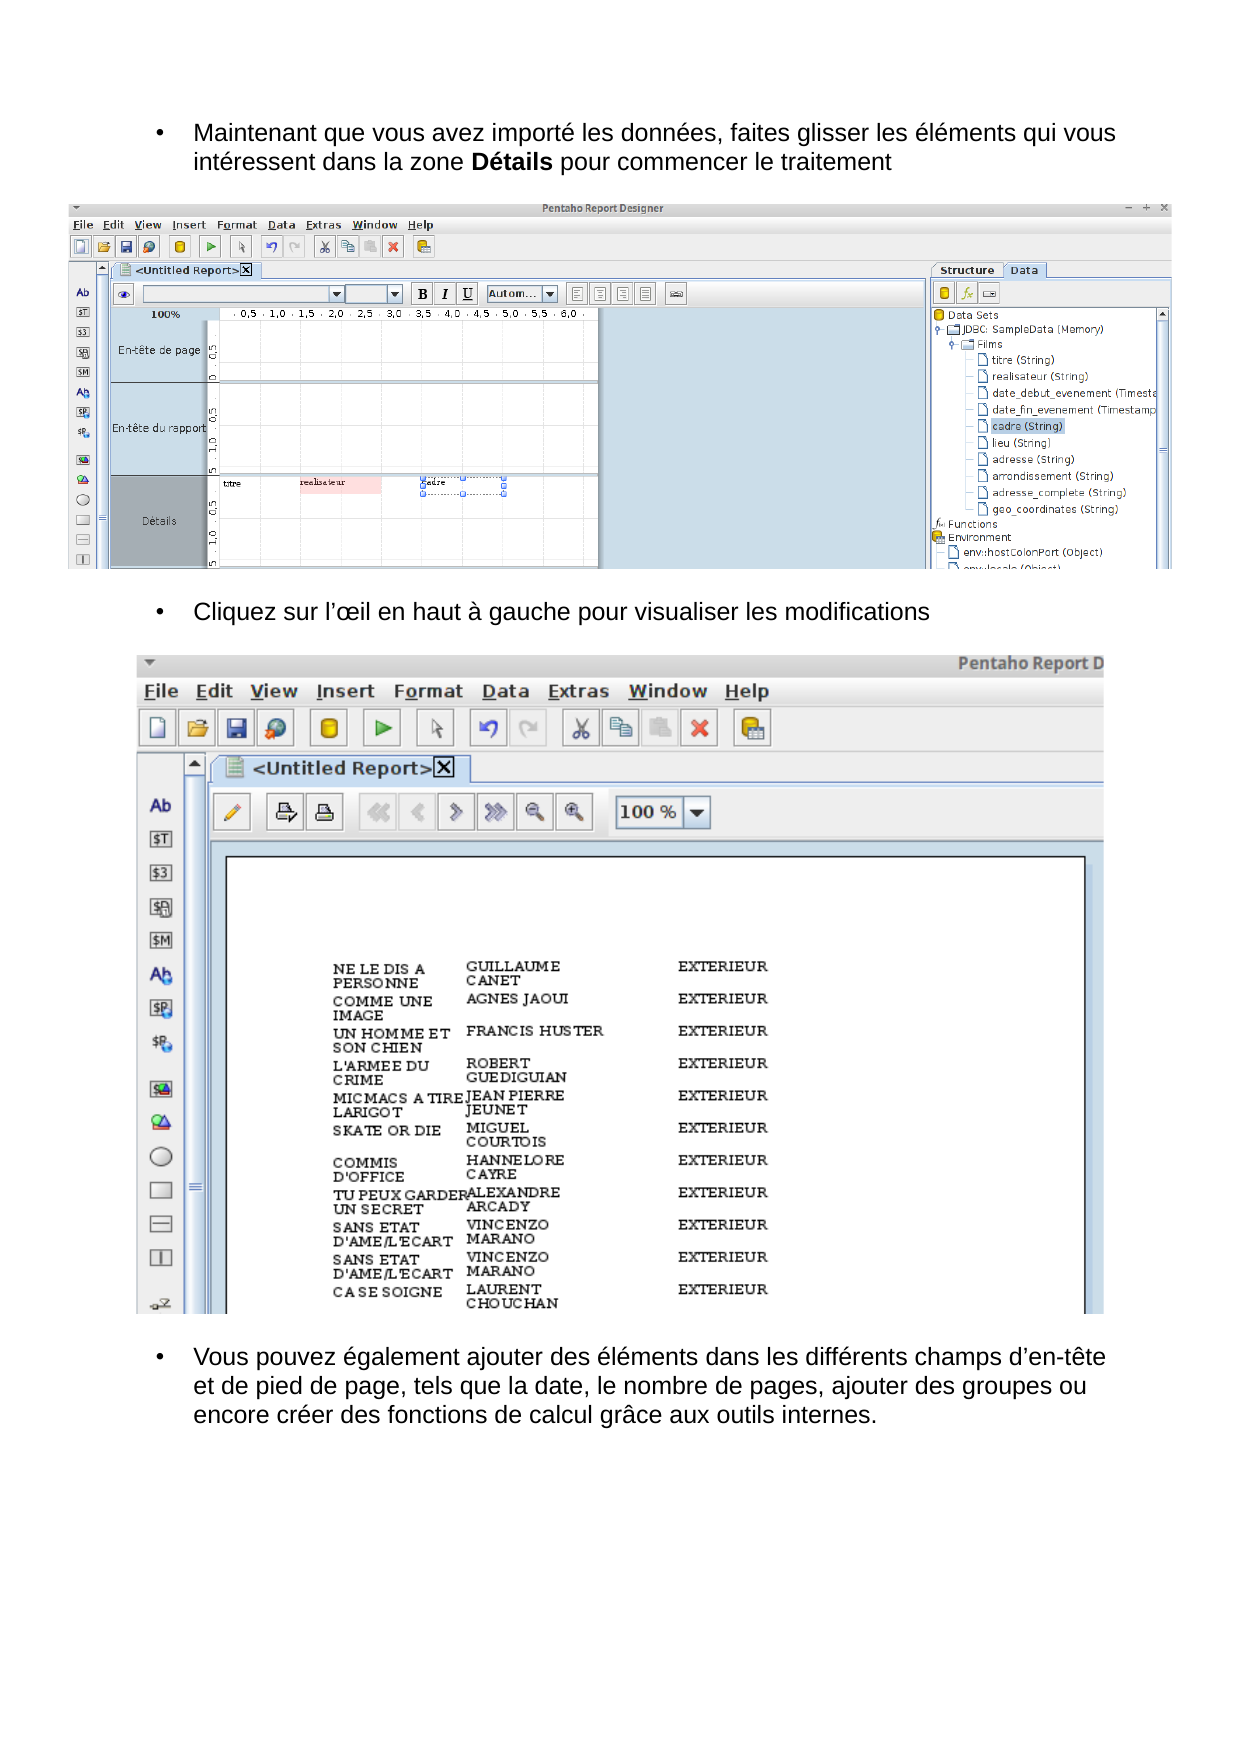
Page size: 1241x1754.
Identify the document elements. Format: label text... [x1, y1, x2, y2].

picture [68, 204, 1172, 569]
list Maintenant que vous avez importé les données, faites glisser les éléments qui vous intéressent dans la zone Détails pour commencer le traitement [156, 118, 1122, 176]
picture [136, 655, 1104, 1314]
list Cliquez sur l’œil en haut à gauche pour visualiser les modifications [156, 597, 1122, 626]
list Vous pouvez également ajouter des éléments dans les différents champs d’en-tête et de pied de page, tels que la date, le nombre de pages, ajouter des groupes ou encore créer des fonctions de calcul grâce aux outils internes. [156, 1342, 1122, 1429]
